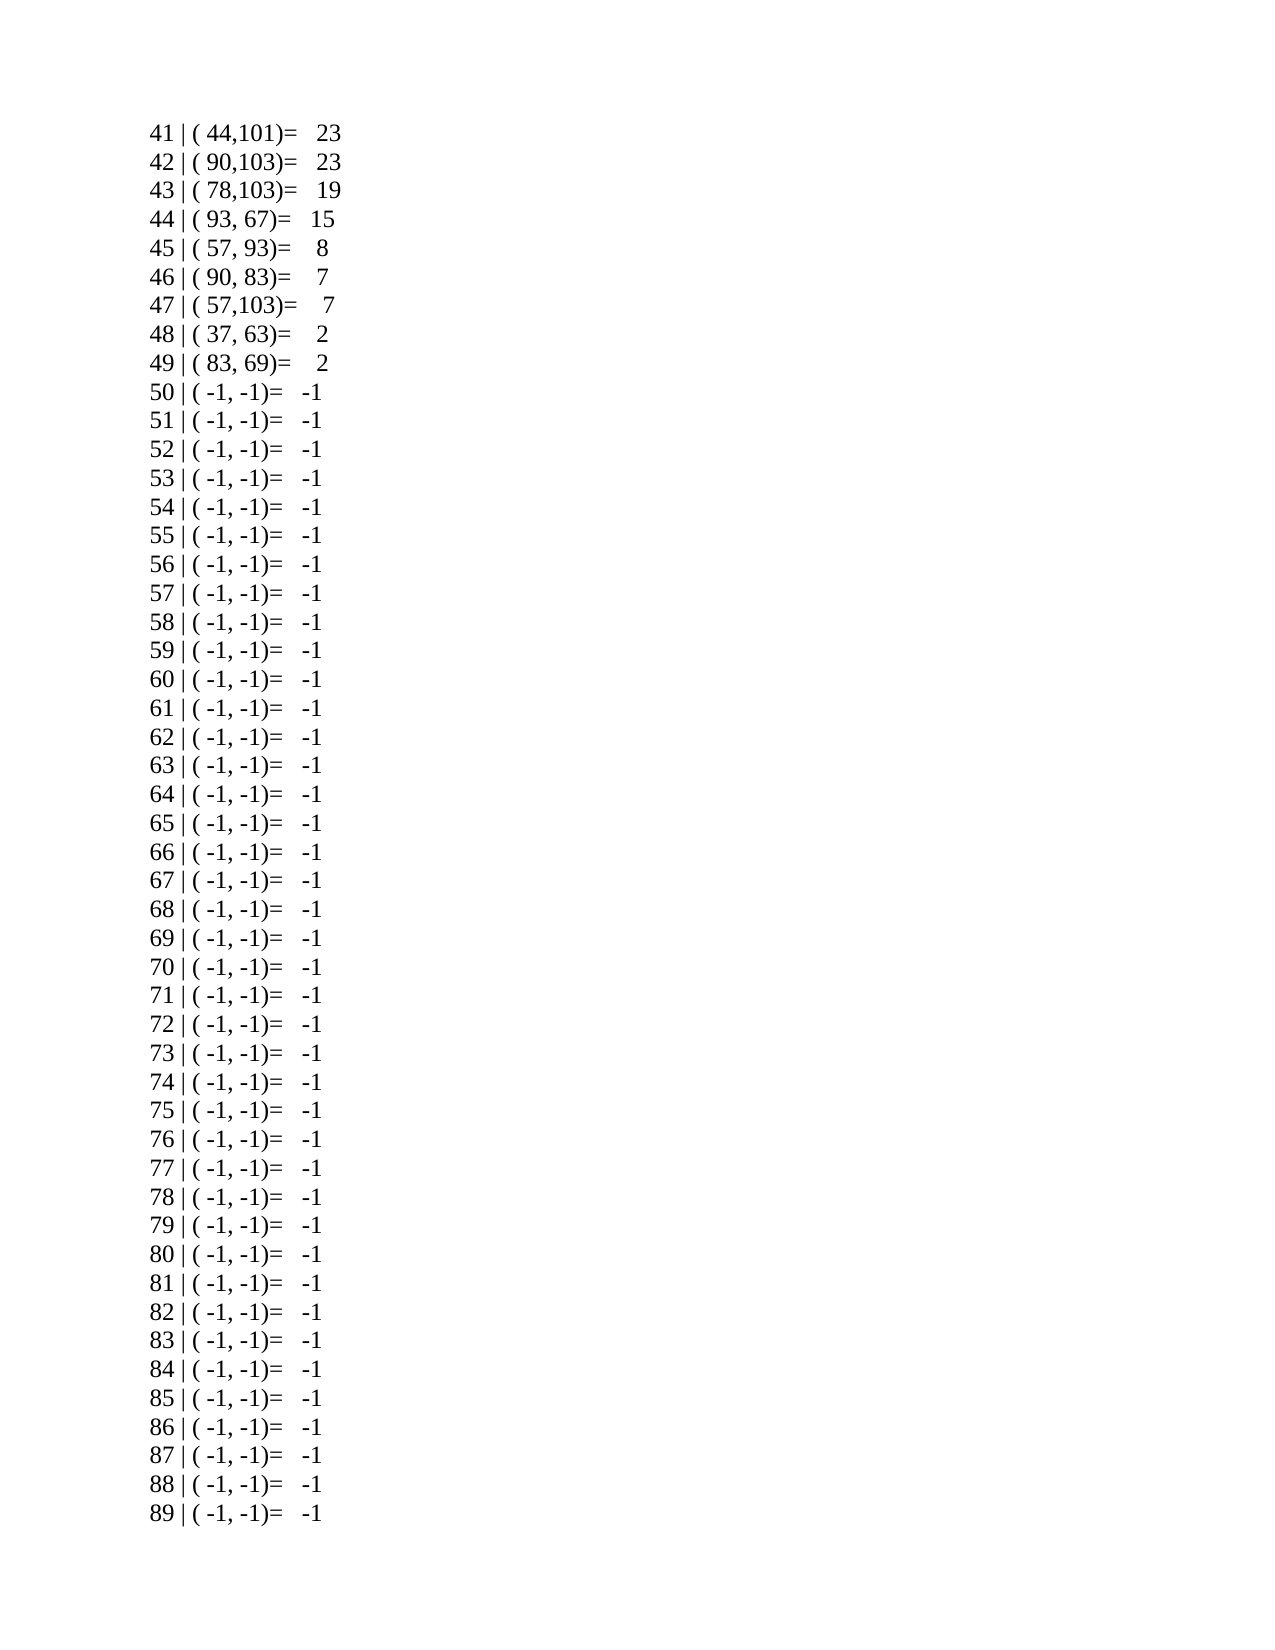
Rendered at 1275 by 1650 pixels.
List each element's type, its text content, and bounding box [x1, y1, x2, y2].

text 49 | ( 83, 69)= 2 [118, 348, 1157, 377]
text 84 | ( -1, -1)= -1 [118, 1354, 1157, 1383]
text 70 | ( -1, -1)= -1 [118, 952, 1157, 981]
text 82 | ( -1, -1)= -1 [118, 1297, 1157, 1326]
text 43 | ( 78,103)= 19 [118, 176, 1157, 204]
text 89 | ( -1, -1)= -1 [118, 1498, 1157, 1527]
text 78 | ( -1, -1)= -1 [118, 1182, 1157, 1211]
text 68 | ( -1, -1)= -1 [118, 894, 1157, 923]
text 73 | ( -1, -1)= -1 [118, 1038, 1157, 1067]
text 65 | ( -1, -1)= -1 [118, 808, 1157, 837]
text 81 | ( -1, -1)= -1 [118, 1268, 1157, 1297]
text 54 | ( -1, -1)= -1 [118, 492, 1157, 521]
text 75 | ( -1, -1)= -1 [118, 1096, 1157, 1124]
text 79 | ( -1, -1)= -1 [118, 1211, 1157, 1239]
text 69 | ( -1, -1)= -1 [118, 923, 1157, 952]
text 59 | ( -1, -1)= -1 [118, 636, 1157, 664]
text 45 | ( 57, 93)= 8 [118, 233, 1157, 262]
text 48 | ( 37, 63)= 2 [118, 319, 1157, 348]
text 74 | ( -1, -1)= -1 [118, 1067, 1157, 1096]
text 86 | ( -1, -1)= -1 [118, 1412, 1157, 1441]
text 64 | ( -1, -1)= -1 [118, 779, 1157, 808]
text 88 | ( -1, -1)= -1 [118, 1469, 1157, 1498]
text 62 | ( -1, -1)= -1 [118, 722, 1157, 751]
text 76 | ( -1, -1)= -1 [118, 1124, 1157, 1153]
text 87 | ( -1, -1)= -1 [118, 1441, 1157, 1469]
text 47 | ( 57,103)= 7 [118, 291, 1157, 319]
text 44 | ( 93, 67)= 15 [118, 204, 1157, 233]
text 77 | ( -1, -1)= -1 [118, 1153, 1157, 1182]
text 57 | ( -1, -1)= -1 [118, 578, 1157, 607]
text 72 | ( -1, -1)= -1 [118, 1009, 1157, 1038]
text 63 | ( -1, -1)= -1 [118, 751, 1157, 779]
text 50 | ( -1, -1)= -1 [118, 377, 1157, 406]
text 66 | ( -1, -1)= -1 [118, 837, 1157, 866]
text 53 | ( -1, -1)= -1 [118, 463, 1157, 492]
text 41 | ( 44,101)= 23 [118, 118, 1157, 147]
text 58 | ( -1, -1)= -1 [118, 607, 1157, 636]
text 51 | ( -1, -1)= -1 [118, 406, 1157, 434]
text 85 | ( -1, -1)= -1 [118, 1383, 1157, 1412]
text 55 | ( -1, -1)= -1 [118, 521, 1157, 549]
text 56 | ( -1, -1)= -1 [118, 549, 1157, 578]
text 42 | ( 90,103)= 23 [118, 147, 1157, 176]
text 52 | ( -1, -1)= -1 [118, 434, 1157, 463]
text 83 | ( -1, -1)= -1 [118, 1326, 1157, 1354]
text 60 | ( -1, -1)= -1 [118, 664, 1157, 693]
text 61 | ( -1, -1)= -1 [118, 693, 1157, 722]
text 46 | ( 90, 83)= 7 [118, 262, 1157, 291]
text 67 | ( -1, -1)= -1 [118, 866, 1157, 894]
text 71 | ( -1, -1)= -1 [118, 981, 1157, 1009]
text 80 | ( -1, -1)= -1 [118, 1239, 1157, 1268]
